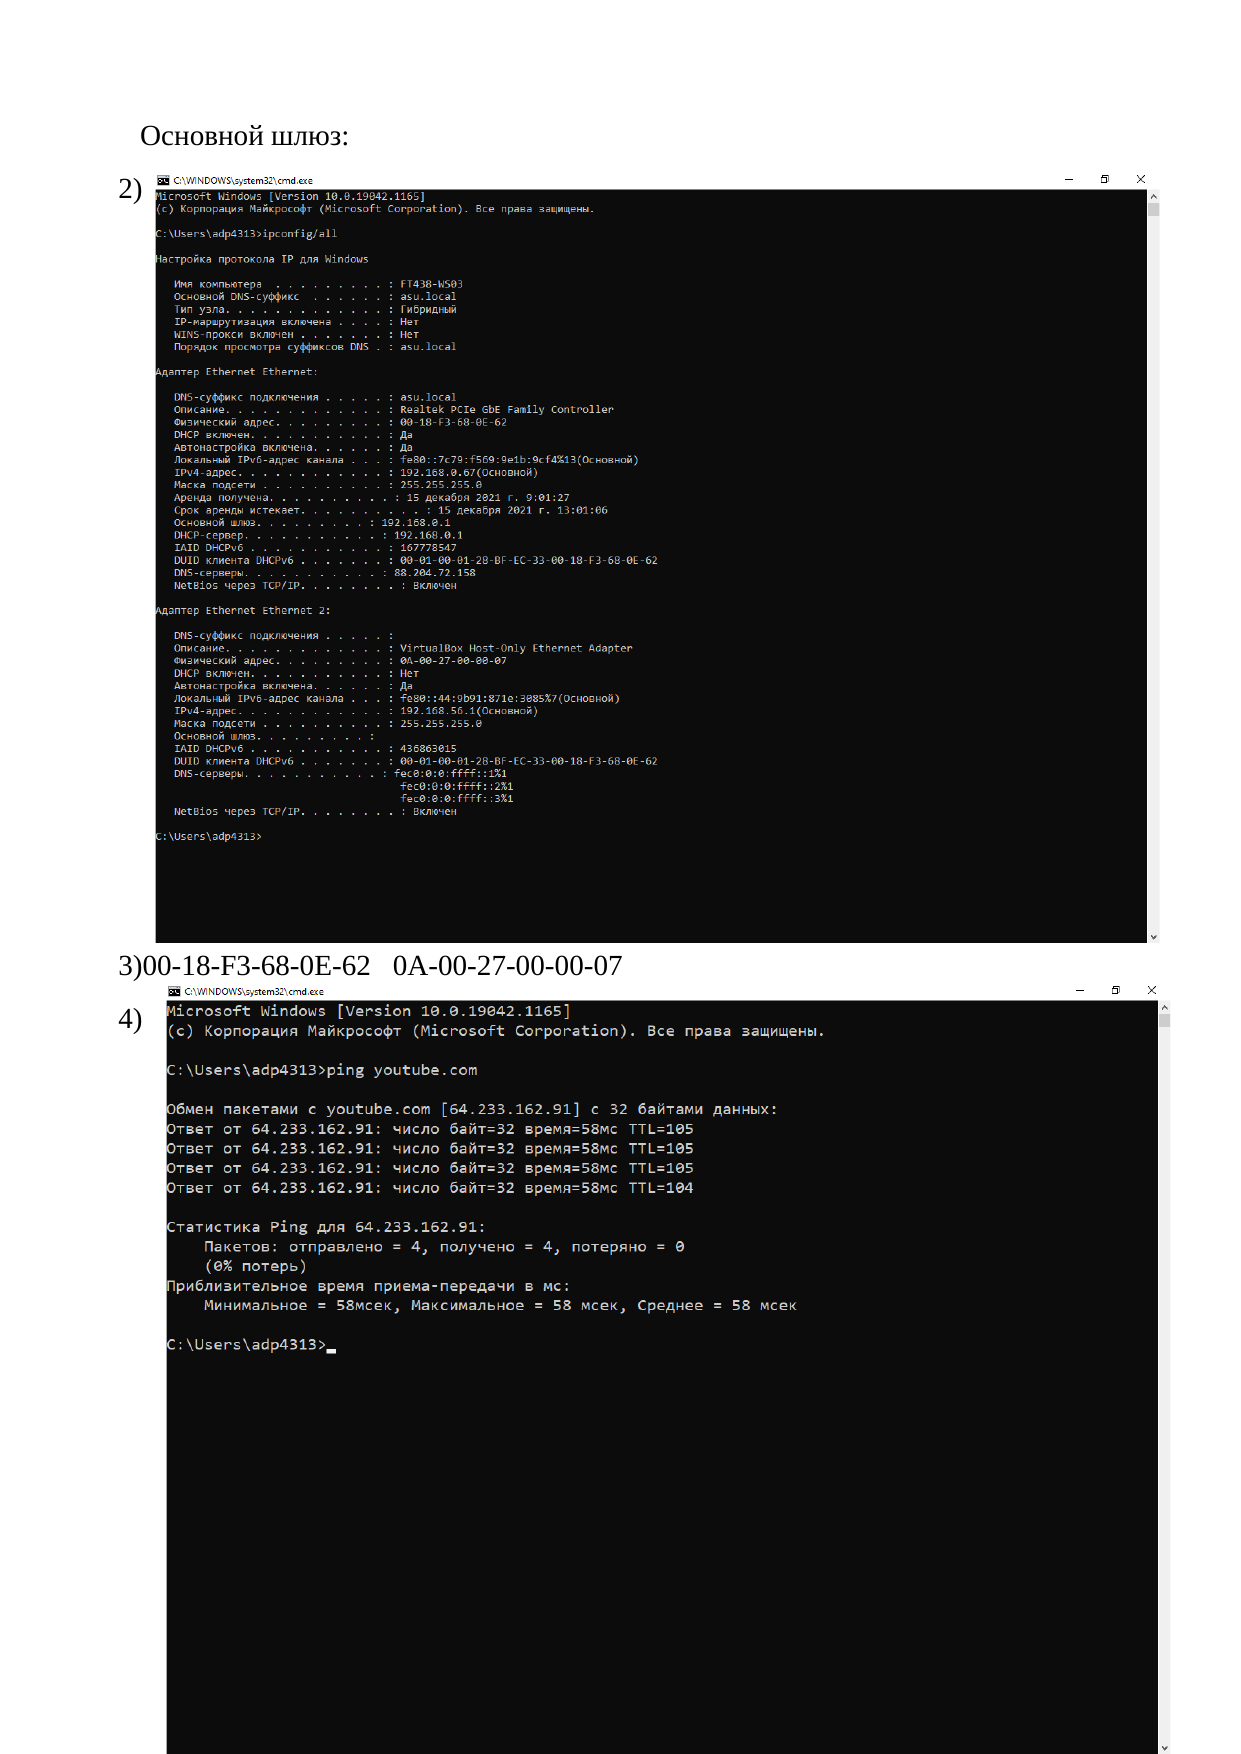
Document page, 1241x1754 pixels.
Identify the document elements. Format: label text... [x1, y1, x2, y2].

text Основной шлюз: [118, 118, 1122, 152]
picture [155, 171, 1160, 943]
text 2) [118, 171, 155, 205]
text 4) [118, 1001, 166, 1035]
picture [166, 982, 1171, 1754]
text 3)00-18-F3-68-0E-62 0A-00-27-00-00-07 [118, 938, 1122, 982]
